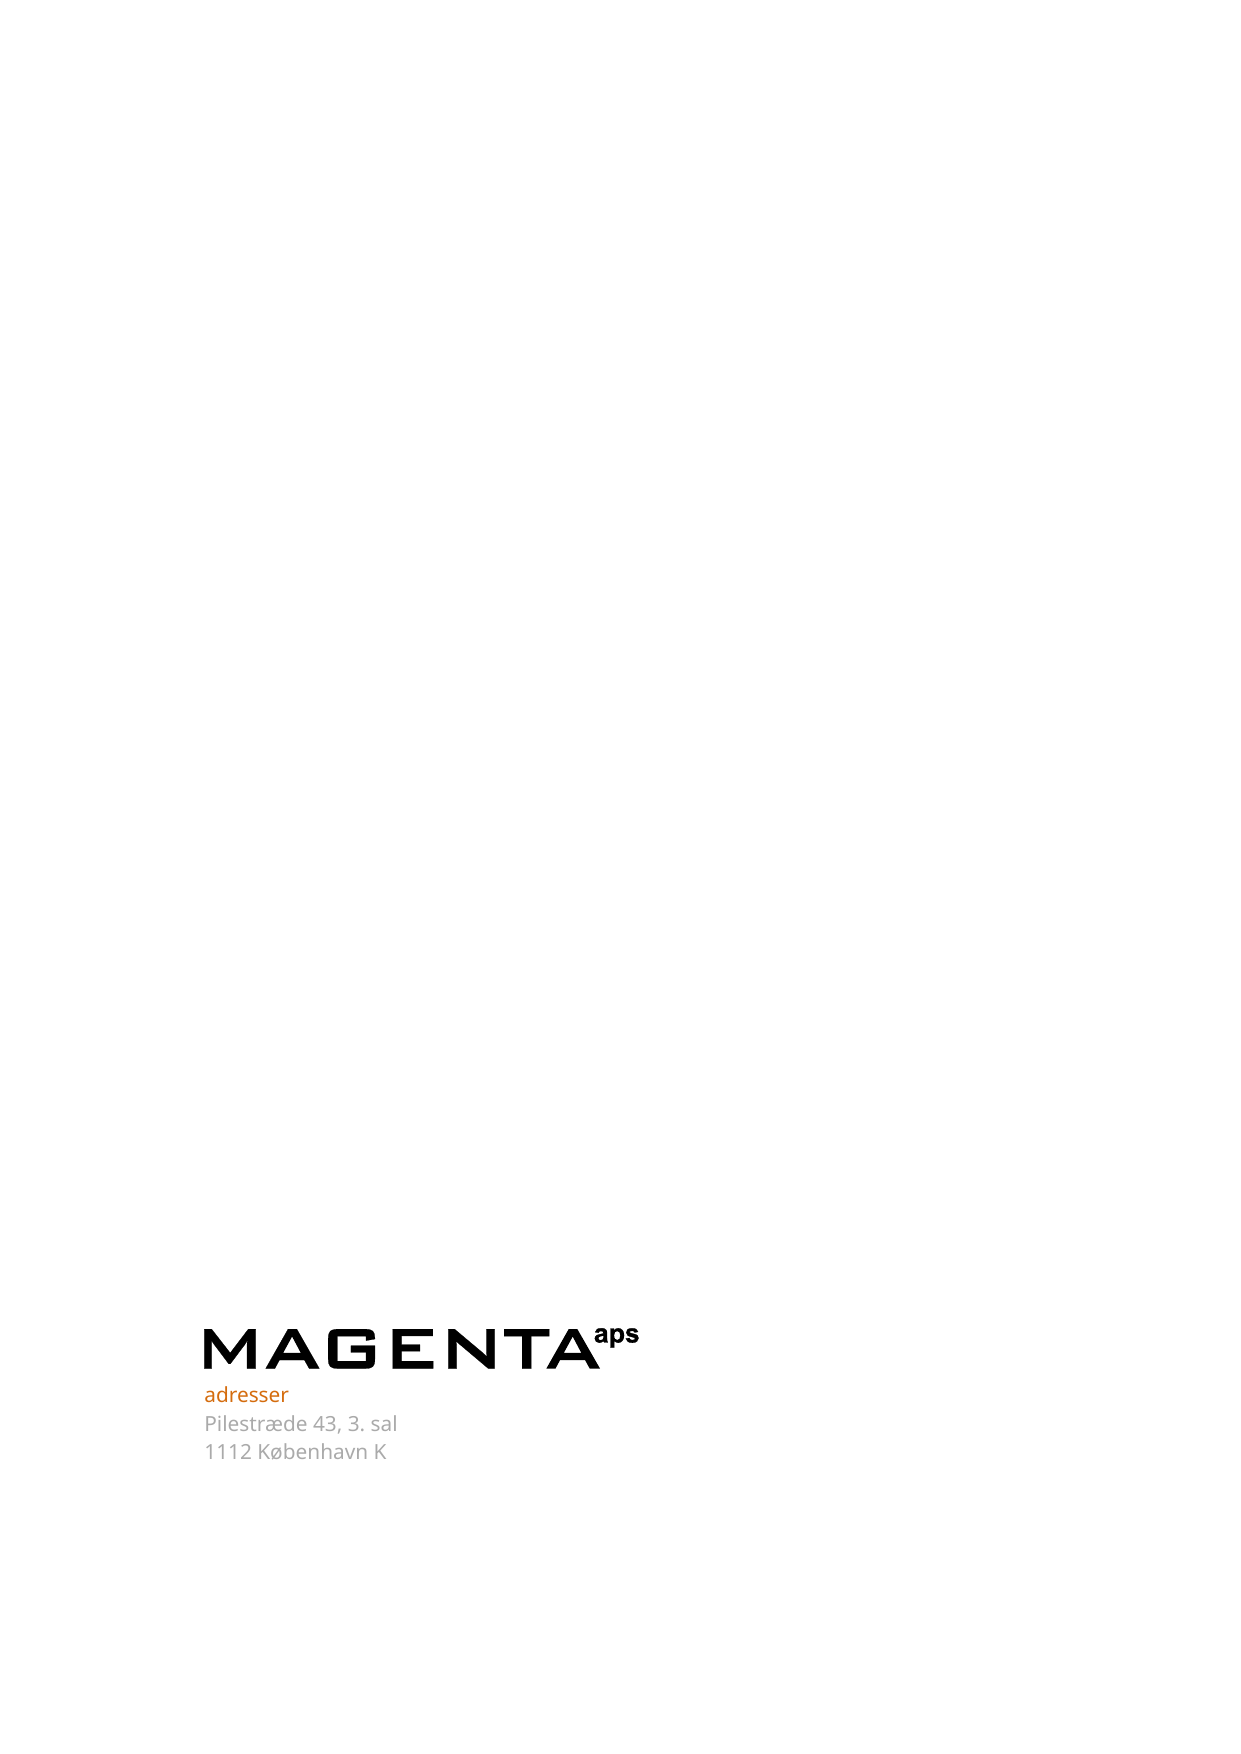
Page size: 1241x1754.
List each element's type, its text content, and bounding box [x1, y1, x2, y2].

text adresser Pilestræde 43, 3. sal [204, 1328, 1036, 1437]
text 1112 København K [204, 1437, 1036, 1466]
